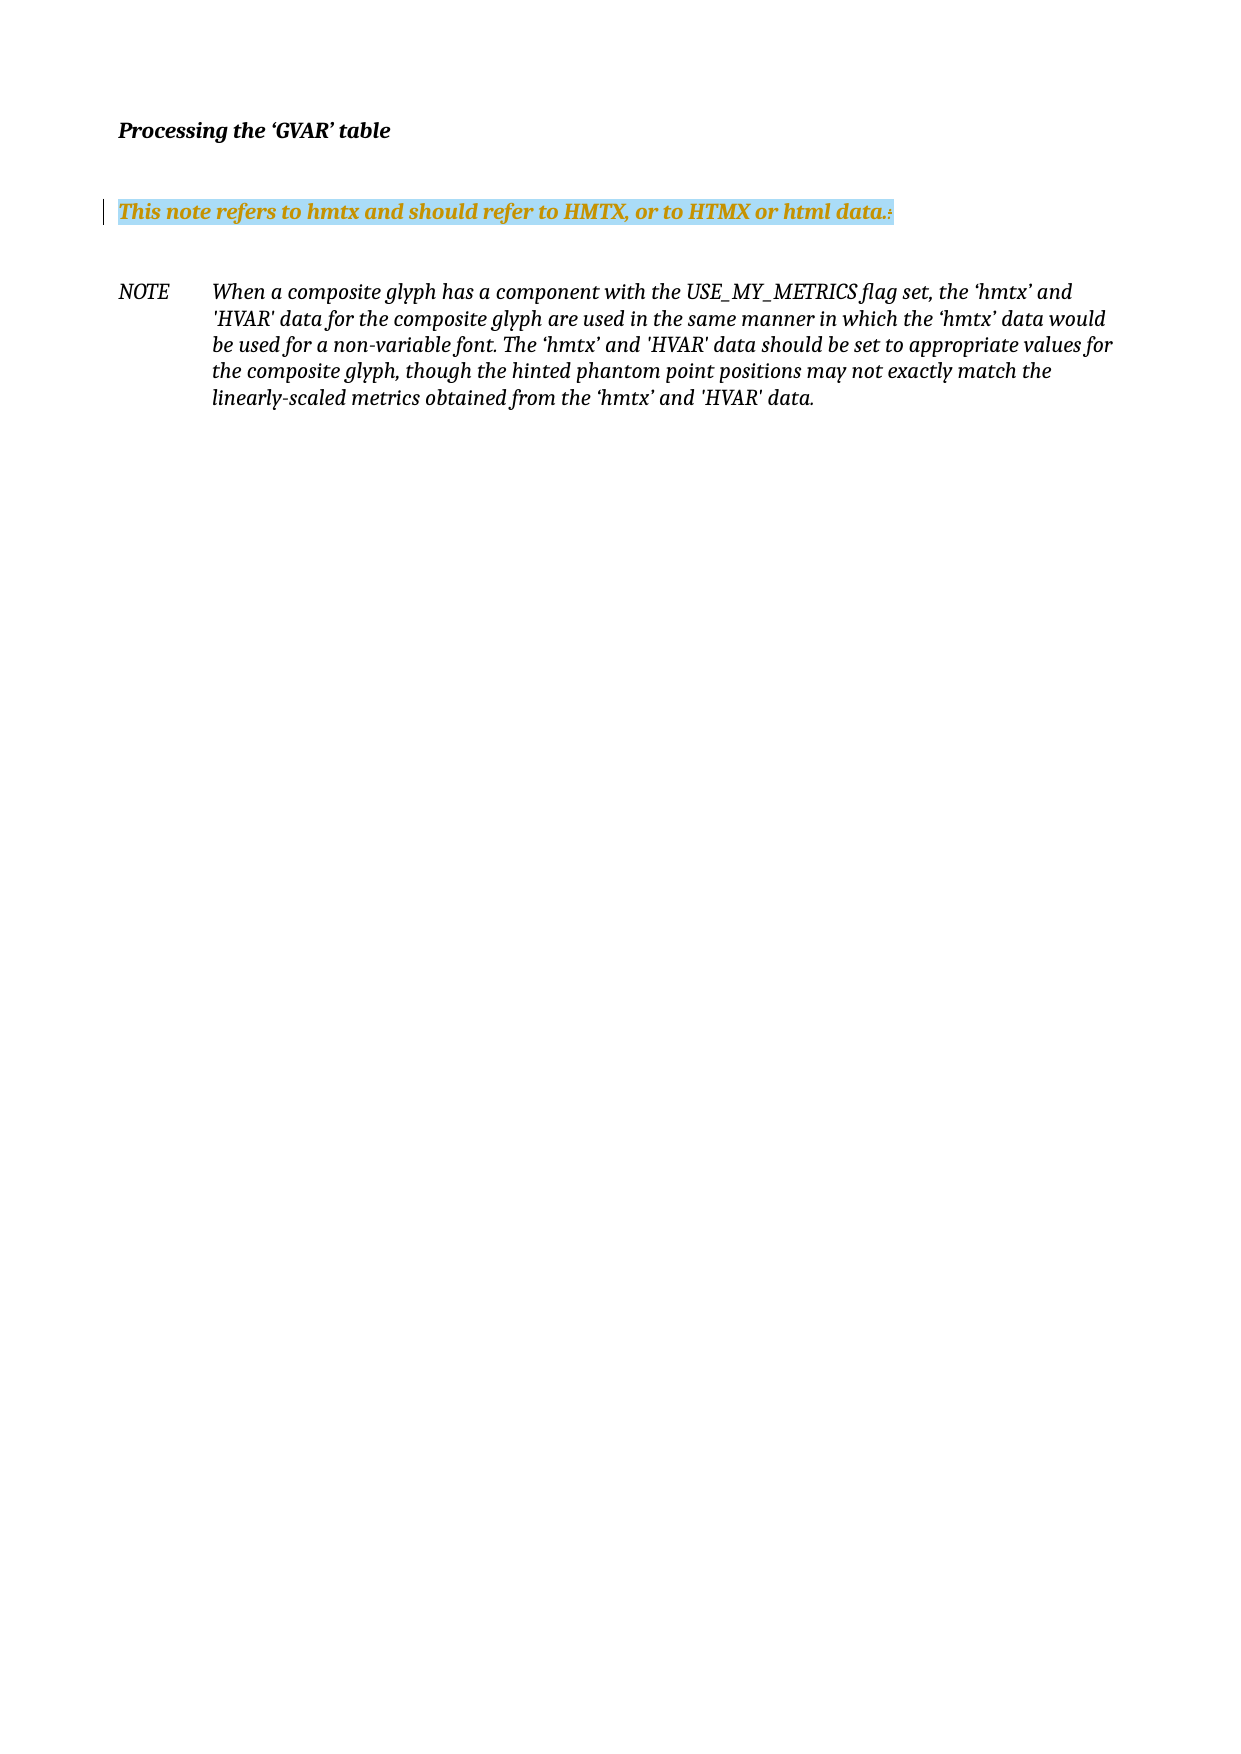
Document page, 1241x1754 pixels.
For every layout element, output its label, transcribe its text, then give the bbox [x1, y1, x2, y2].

text This note refers to hmtx and should refer to HMTX, or to HTMX or html data. [118, 199, 1122, 225]
subtitle Processing the ‘GVAR’ table [118, 118, 1122, 144]
text NOTE When a composite glyph has a component with the USE_MY_METRICS flag set, the ‘hmtx’ and 'HVAR' data for the composite glyph are used in the same manner in which the ‘hmtx’ data would be used for a non-variable font. The ‘hmtx’ and 'HVAR' data should be set to appropriate values for the composite glyph, though the hinted phantom point positions may not exactly match the linearly-scaled metrics obtained from the ‘hmtx’ and 'HVAR' data. [118, 279, 1122, 411]
